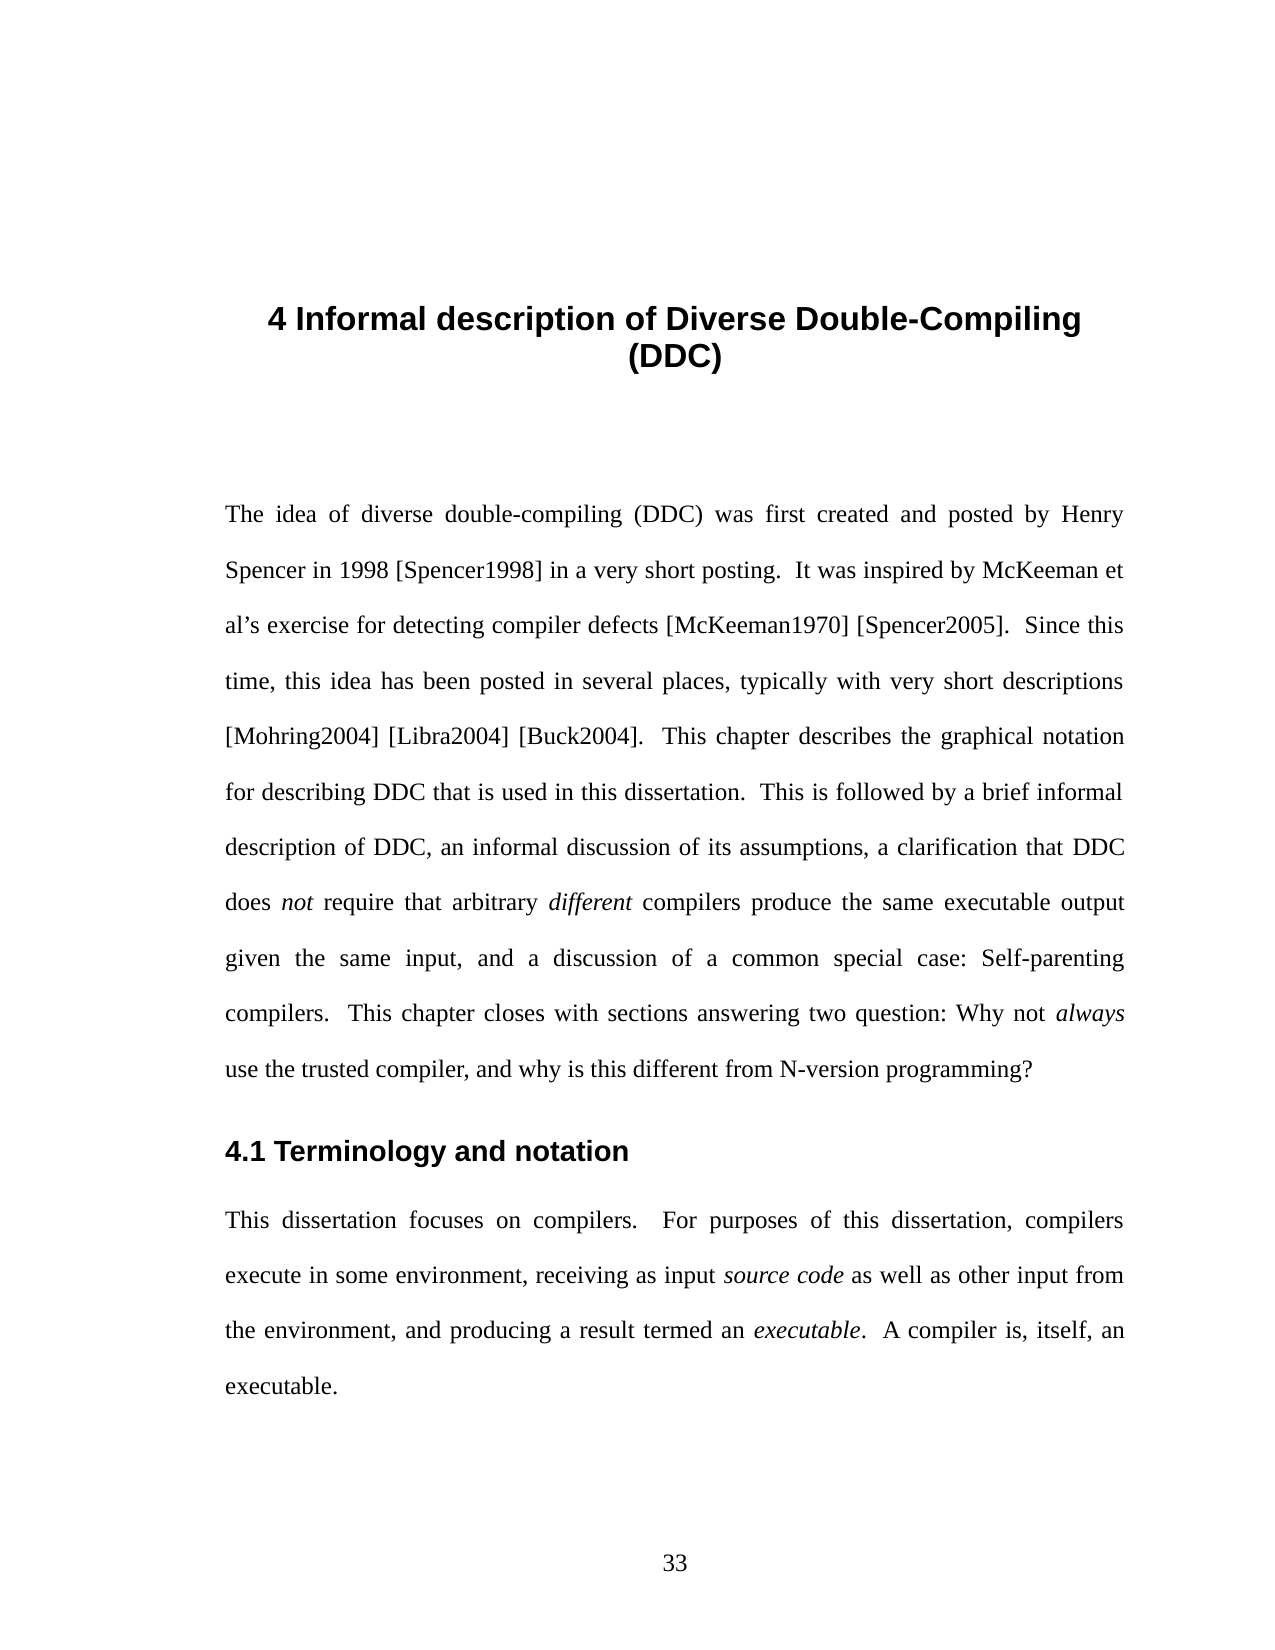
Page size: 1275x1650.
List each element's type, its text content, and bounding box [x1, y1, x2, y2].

subtitle Informal description of Diverse Double-Compiling (DDC) [225, 300, 1125, 374]
text The idea of diverse double-compiling (DDC) was first created and posted by Henry Spencer in 1998 [Spencer1998] in a very short posting. It was inspired by McKeeman et al’s exercise for detecting compiler defects [McKeeman1970] [Spencer2005]. Since this time, this idea has been posted in several places, typically with very short descriptions [Mohring2004] [Libra2004] [Buck2004]. This chapter describes the graphical notation for describing DDC that is used in this dissertation. This is followed by a brief informal description of DDC, an informal discussion of its assumptions, a clarification that DDC does not require that arbitrary different compilers produce the same executable output given the same input, and a discussion of a common special case: Self-parenting compilers. This chapter closes with sections answering two question: Why not always use the trusted compiler, and why is this different from N-version programming? [225, 501, 1125, 1082]
subtitle Terminology and notation [225, 1135, 1125, 1168]
text This dissertation focuses on compilers. For purposes of this dissertation, compilers execute in some environment, receiving as input source code as well as other input from the environment, and producing a result termed an executable. A compiler is, itself, an executable. [225, 1206, 1125, 1400]
